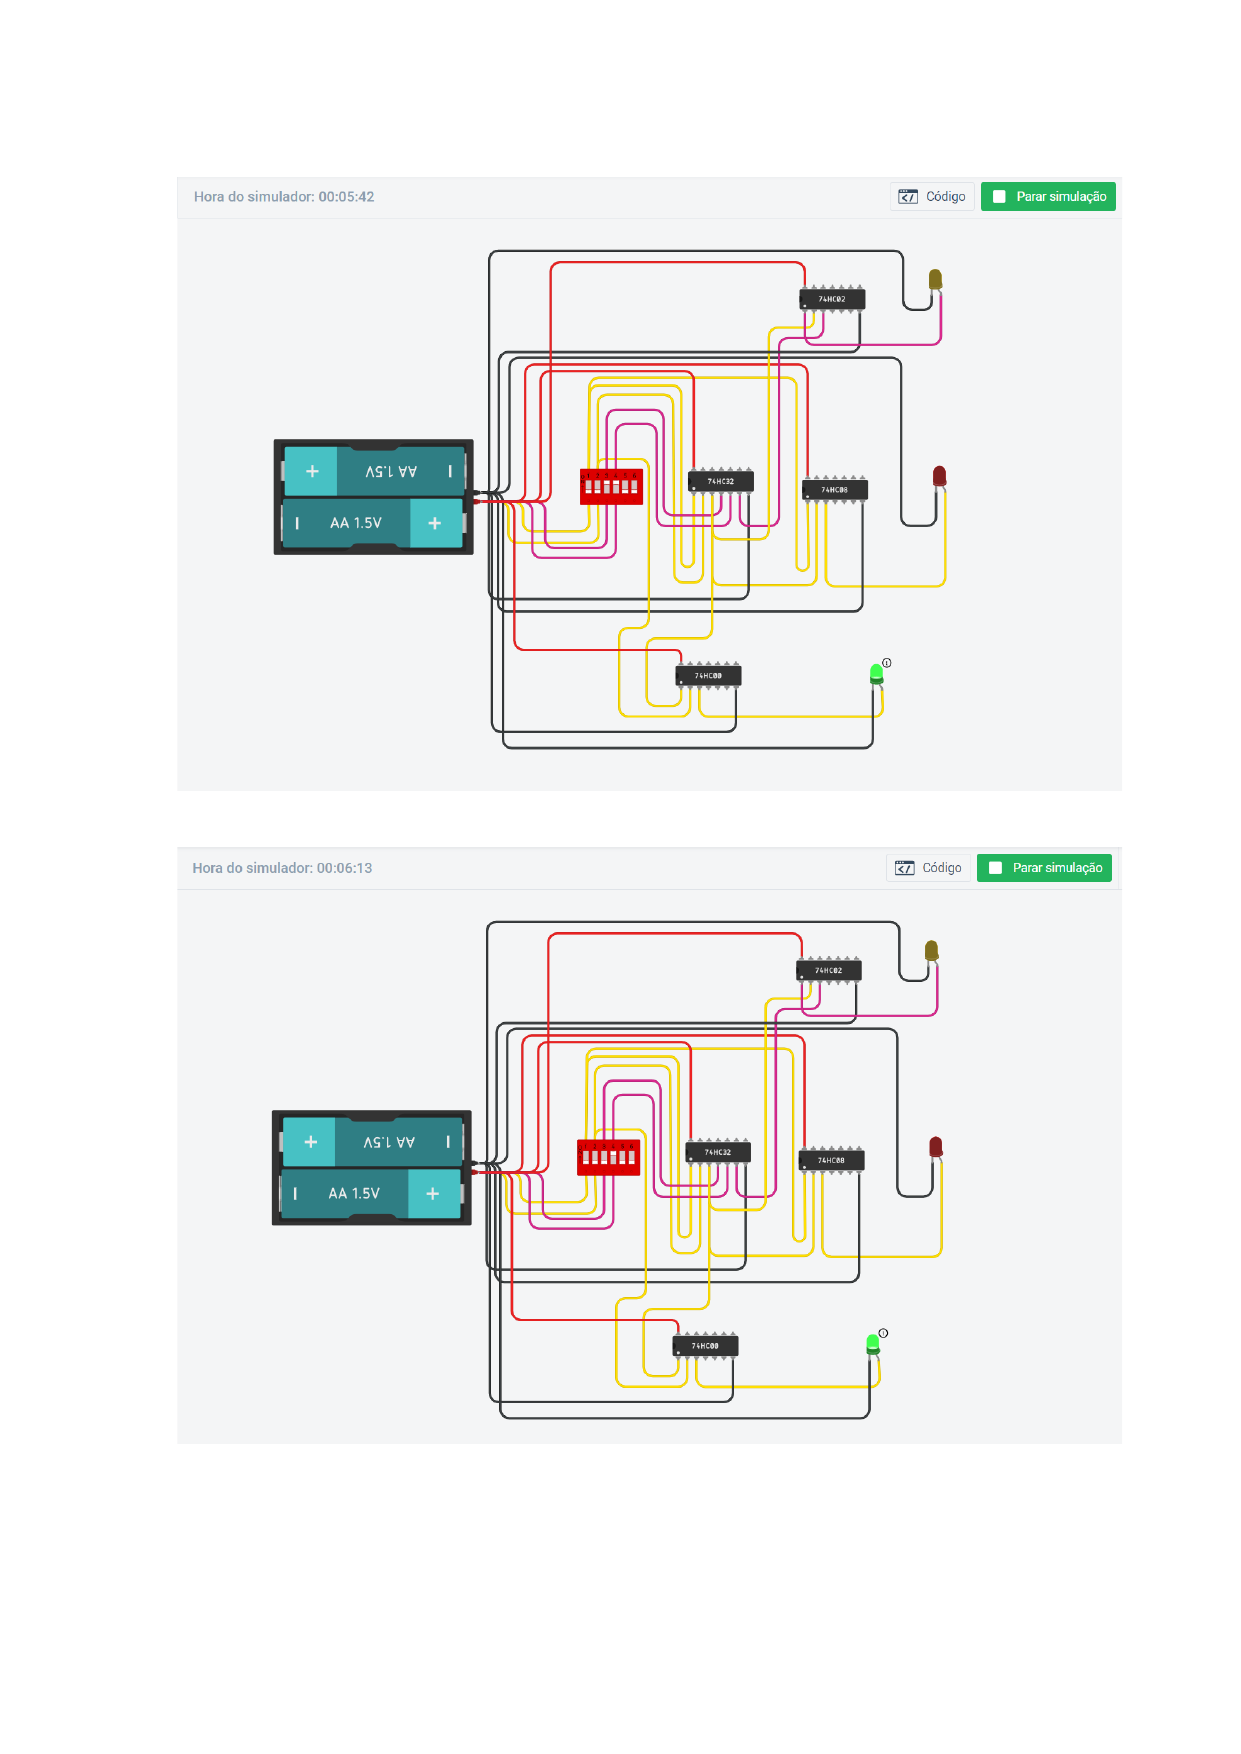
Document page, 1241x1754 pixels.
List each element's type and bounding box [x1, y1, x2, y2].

picture [177, 177, 1123, 791]
picture [177, 847, 1123, 1444]
